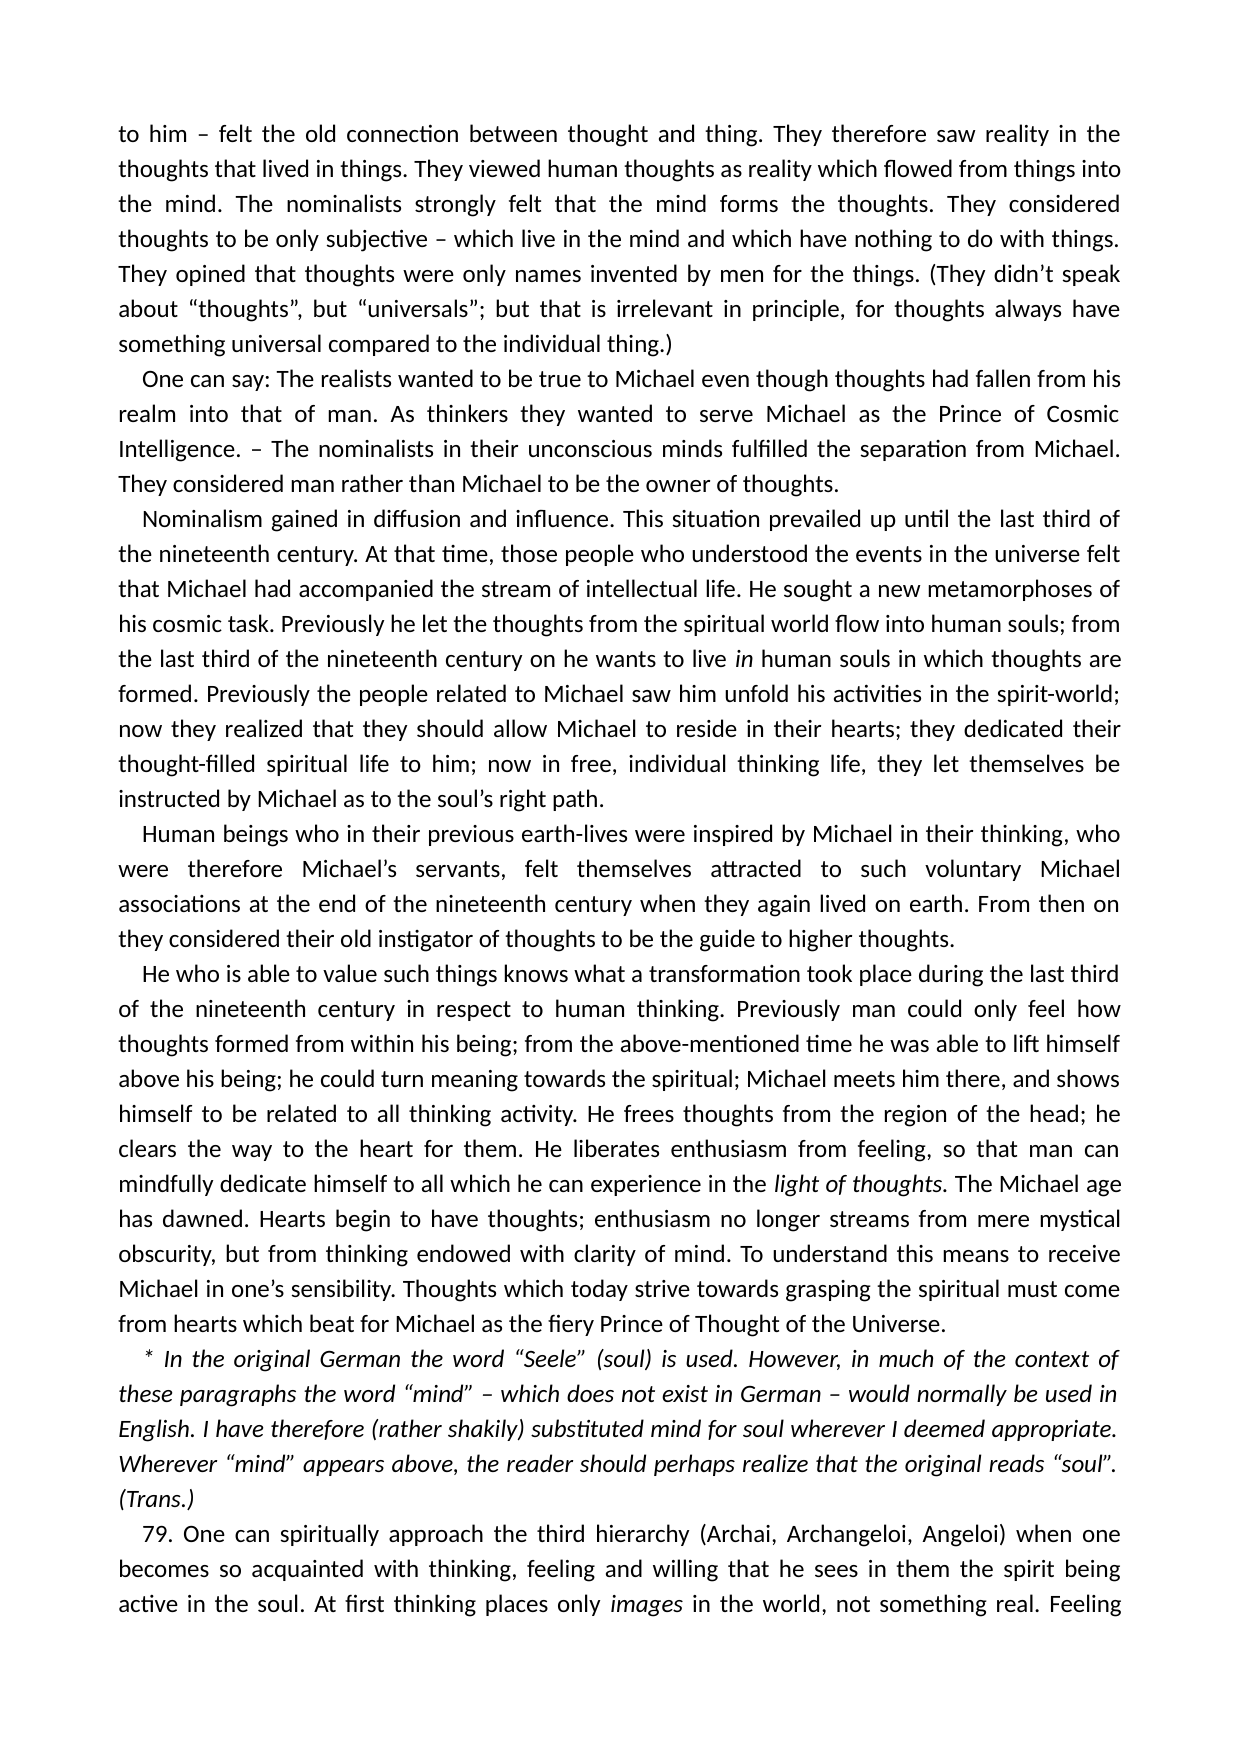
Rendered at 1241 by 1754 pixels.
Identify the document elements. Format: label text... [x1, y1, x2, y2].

text to him – felt the old connection between thought and thing. They therefore saw reality in the thoughts that lived in things. They viewed human thoughts as reality which flowed from things into the mind. The nominalists strongly felt that the mind forms the thoughts. They considered thoughts to be only subjective – which live in the mind and which have nothing to do with things. They opined that thoughts were only names invented by men for the things. (They didn’t speak about “thoughts”, but “universals”; but that is irrelevant in principle, for thoughts always have something universal compared to the individual thing.) [118, 118, 1122, 359]
text 79. One can spiritually approach the third hierarchy (Archai, Archangeloi, Angeloi) when one becomes so acquainted with thinking, feeling and willing that he sees in them the spirit being active in the soul. At first thinking places only images in the world, not something real. Feeling [118, 1518, 1122, 1619]
text * In the original German the word “Seele” (soul) is used. However, in much of the context of these paragraphs the word “mind” – which does not exist in German – would normally be used in English. I have therefore (rather shakily) substituted mind for soul wherever I deemed appropriate. Wherever “mind” appears above, the reader should perhaps realize that the original reads “soul”. (Trans.) [118, 1343, 1122, 1514]
text One can say: The realists wanted to be true to Michael even though thoughts had fallen from his realm into that of man. As thinkers they wanted to serve Michael as the Prince of Cosmic Intelligence. – The nominalists in their unconscious minds fulfilled the separation from Michael. They considered man rather than Michael to be the owner of thoughts. [118, 363, 1122, 499]
text He who is able to value such things knows what a transformation took place during the last third of the nineteenth century in respect to human thinking. Previously man could only feel how thoughts formed from within his being; from the above-mentioned time he was able to lift himself above his being; he could turn meaning towards the spiritual; Michael meets him there, and shows himself to be related to all thinking activity. He frees thoughts from the region of the head; he clears the way to the heart for them. He liberates enthusiasm from feeling, so that man can mindfully dedicate himself to all which he can experience in the light of thoughts. The Michael age has dawned. Hearts begin to have thoughts; enthusiasm no longer streams from mere mystical obscurity, but from thinking endowed with clarity of mind. To understand this means to receive Michael in one’s sensibility. Thoughts which today strive towards grasping the spiritual must come from hearts which beat for Michael as the fiery Prince of Thought of the Universe. [118, 958, 1122, 1339]
text Nominalism gained in diffusion and influence. This situation prevailed up until the last third of the nineteenth century. At that time, those people who understood the events in the universe felt that Michael had accompanied the stream of intellectual life. He sought a new metamorphoses of his cosmic task. Previously he let the thoughts from the spiritual world flow into human souls; from the last third of the nineteenth century on he wants to live in human souls in which thoughts are formed. Previously the people related to Michael saw him unfold his activities in the spirit-world; now they realized that they should allow Michael to reside in their hearts; they dedicated their thought-filled spiritual life to him; now in free, individual thinking life, they let themselves be instructed by Michael as to the soul’s right path. [118, 503, 1122, 814]
text Human beings who in their previous earth-lives were inspired by Michael in their thinking, who were therefore Michael’s servants, felt themselves attracted to such voluntary Michael associations at the end of the nineteenth century when they again lived on earth. From then on they considered their old instigator of thoughts to be the guide to higher thoughts. [118, 818, 1122, 954]
